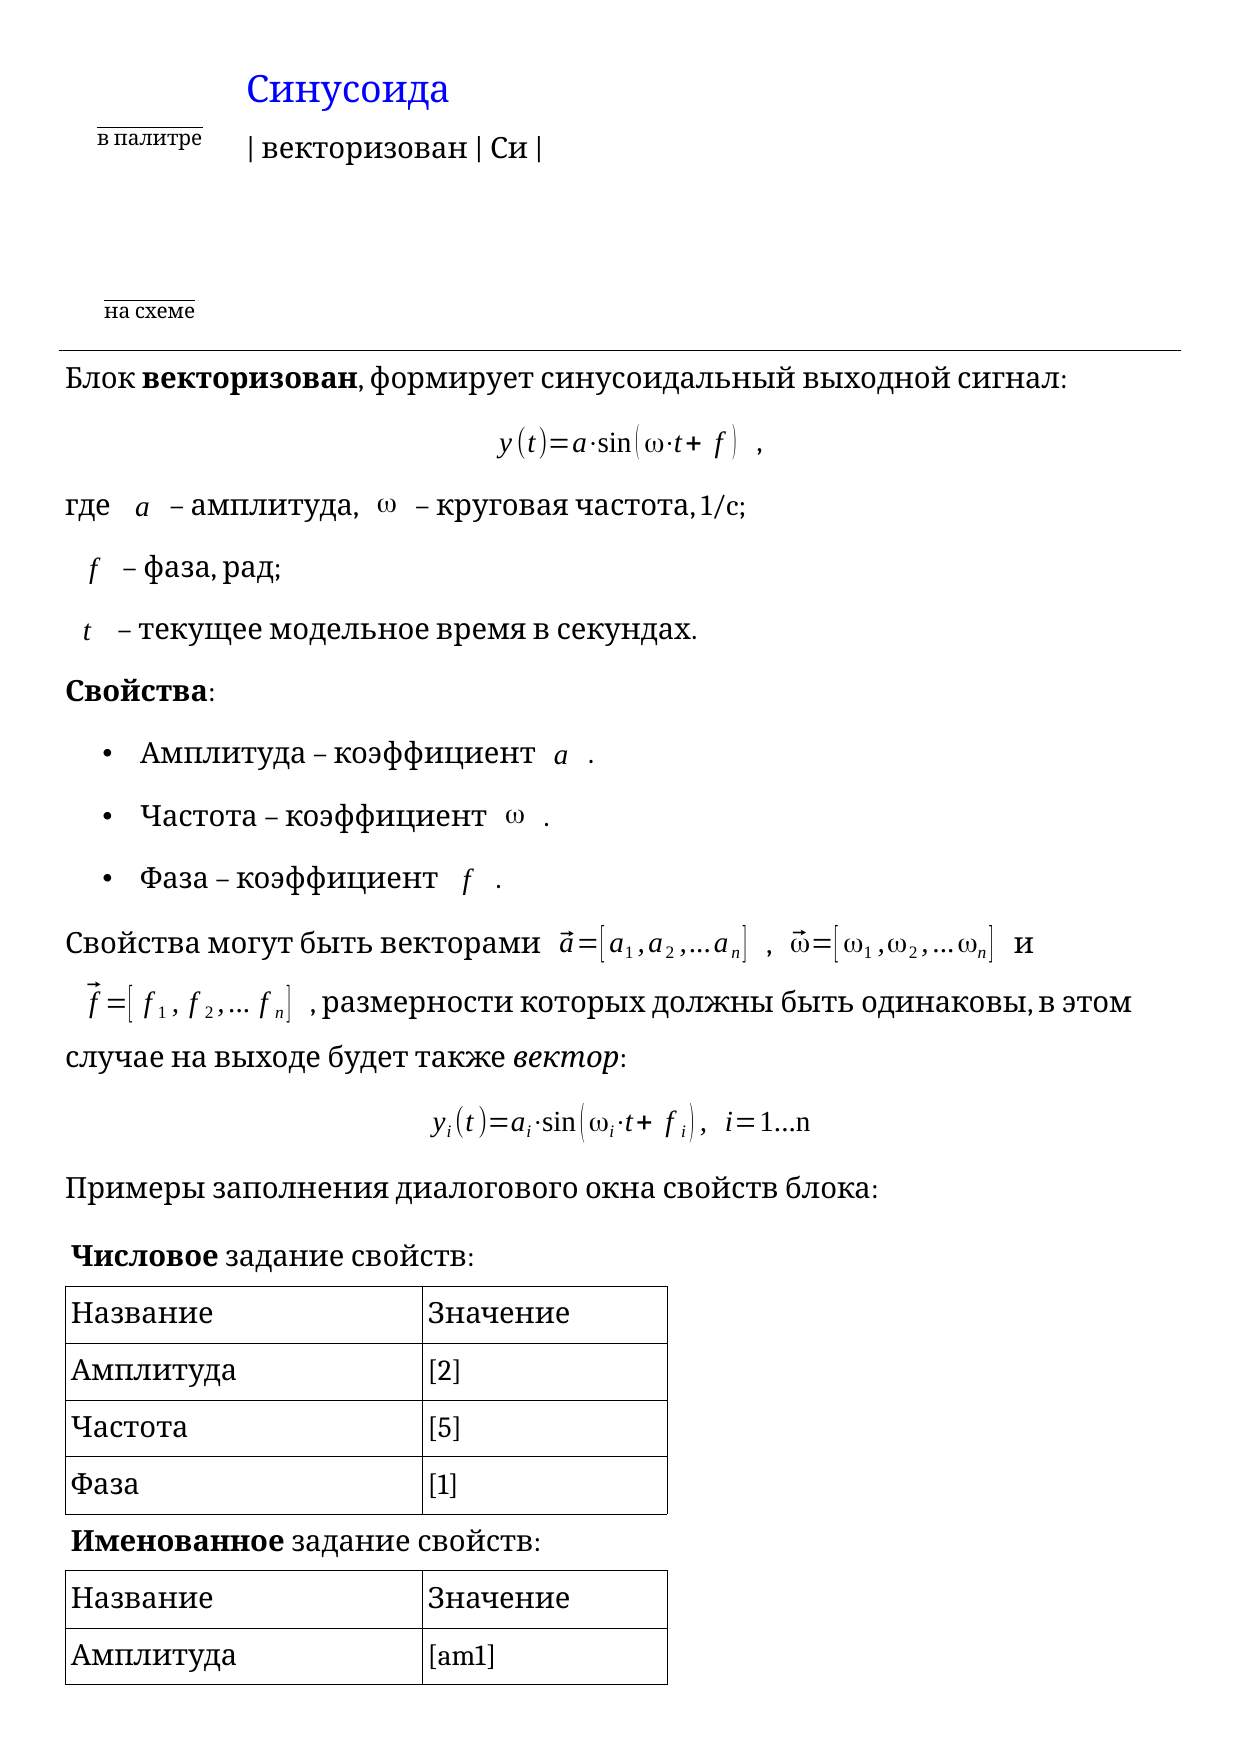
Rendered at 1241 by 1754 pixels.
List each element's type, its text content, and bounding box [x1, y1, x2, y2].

table_cell Именованное задание свойств: [65, 1515, 667, 1570]
table_cell на схеме [59, 294, 240, 350]
table_cell Название [66, 1287, 422, 1342]
table_cell [5] [423, 1401, 667, 1456]
table_cell Амплитуда [66, 1629, 422, 1684]
table_cell Амплитуда [66, 1344, 422, 1399]
table_cell [2] [423, 1344, 667, 1399]
table_cell Название [66, 1571, 422, 1627]
table_header Синусоида [240, 59, 1181, 121]
table_header Числовое задание свойств: [65, 1229, 667, 1286]
table_cell [am1] [423, 1629, 667, 1684]
table_cell [240, 294, 1181, 350]
table_cell в палитре [59, 121, 240, 178]
table_header [59, 59, 240, 121]
table_cell Блок векторизован, формирует синусоидальный выходной сигнал: , где – амплитуда,– круговая частота, 1/c; – фаза, рад; – текущее модельное время в секундах. Свойства: Амплитуда – коэффициент. Частота – коэффициент. Фаза – коэффициент. Свойства могут быть векторами,и , размерности которых должны быть одинаковы, в этом случае на выходе будет также вектор: Примеры заполнения диалогового окна свойств блока: Примечания: По умолчанию блок формирует скалярный выходной сигнал. Именованные свойства задаются как локальные переменные модели (или субмодели) во вкладке Параметры или как глобальные сигналы проекта при помощи пункта главного меню Графика → Сигналы. Блок может быть использован для генерации кода на языке C для внешней целевой системы. [59, 351, 1181, 1690]
table_cell Частота [66, 1401, 422, 1456]
table_cell Значение [423, 1571, 667, 1627]
table_cell Фаза [66, 1457, 422, 1513]
table_cell [1] [423, 1457, 667, 1513]
table_cell [59, 178, 240, 293]
table_cell | векторизован | Си | [240, 121, 1181, 178]
table_cell [240, 178, 1181, 293]
table_cell Значение [423, 1287, 667, 1342]
